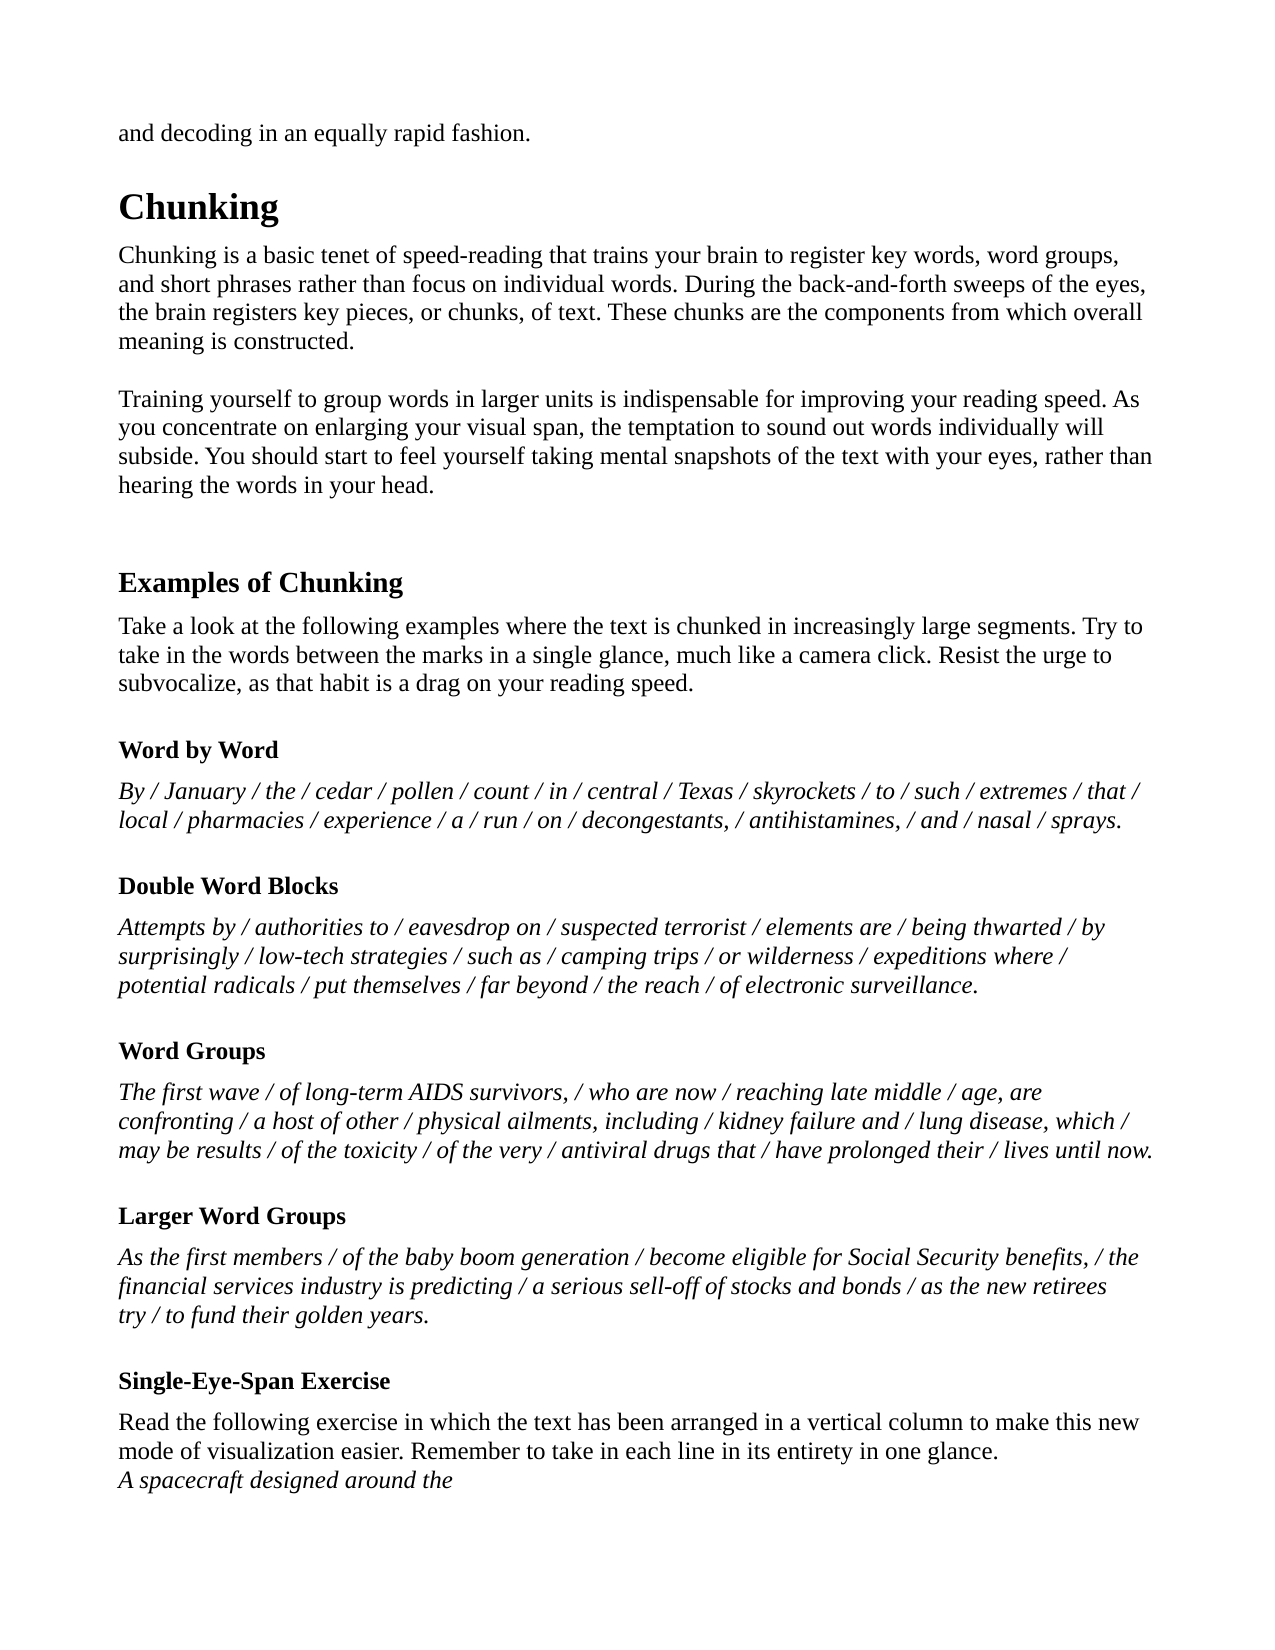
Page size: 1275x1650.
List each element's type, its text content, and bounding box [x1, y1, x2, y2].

text A spacecraft designed around the [118, 1465, 1157, 1493]
subtitle Word Groups [118, 1036, 1157, 1065]
text Chunking is a basic tenet of speed-reading that trains your brain to register key words, word groups, and short phrases rather than focus on individual words. During the back-and-forth sweeps of the eyes, the brain registers key pieces, or chunks, of text. These chunks are the components from which overall meaning is constructed. [118, 240, 1157, 355]
subtitle Chunking [118, 184, 1157, 227]
text Attempts by / authorities to / eavesdrop on / suspected terrorist / elements are / being thwarted / by surprisingly / low-tech strategies / such as / camping trips / or wilderness / expeditions where / potential radicals / put themselves / far beyond / the reach / of electronic surveillance. [118, 912, 1157, 998]
subtitle Larger Word Groups [118, 1201, 1157, 1230]
text The first wave / of long-term AIDS survivors, / who are now / reaching late middle / age, are confronting / a host of other / physical ailments, including / kidney failure and / lung disease, which / may be results / of the toxicity / of the very / antiviral drugs that / have prolonged their / lives until now. [118, 1077, 1157, 1163]
subtitle Double Word Blocks [118, 871, 1157, 900]
text Training yourself to group words in larger units is indispensable for improving your reading speed. As you concentrate on enlarging your visual span, the temptation to sound out words individually will subside. You should start to feel yourself taking mental snapshots of the text with your eyes, rather than hearing the words in your head. [118, 384, 1157, 499]
text and decoding in an equally rapid fashion. [118, 118, 1157, 147]
text Read the following exercise in which the text has been arranged in a vertical column to make this new mode of visualization easier. Remember to take in each line in its entirety in one glance. [118, 1407, 1157, 1465]
subtitle Word by Word [118, 735, 1157, 763]
text Take a look at the following examples where the text is chunked in increasingly large segments. Try to take in the words between the marks in a single glance, much like a camera click. Resist the urge to subvocalize, as that habit is a drag on your reading speed. [118, 611, 1157, 697]
subtitle Examples of Chunking [118, 565, 1157, 598]
text As the first members / of the baby boom generation / become eligible for Social Security benefits, / the financial services industry is predicting / a serious sell-off of stocks and bonds / as the new retirees try / to fund their golden years. [118, 1242, 1157, 1328]
text By / January / the / cedar / pollen / count / in / central / Texas / skyrockets / to / such / extremes / that / local / pharmacies / experience / a / run / on / decongestants, / antihistamines, / and / nasal / sprays. [118, 776, 1157, 833]
subtitle Single-Eye-Span Exercise [118, 1366, 1157, 1395]
